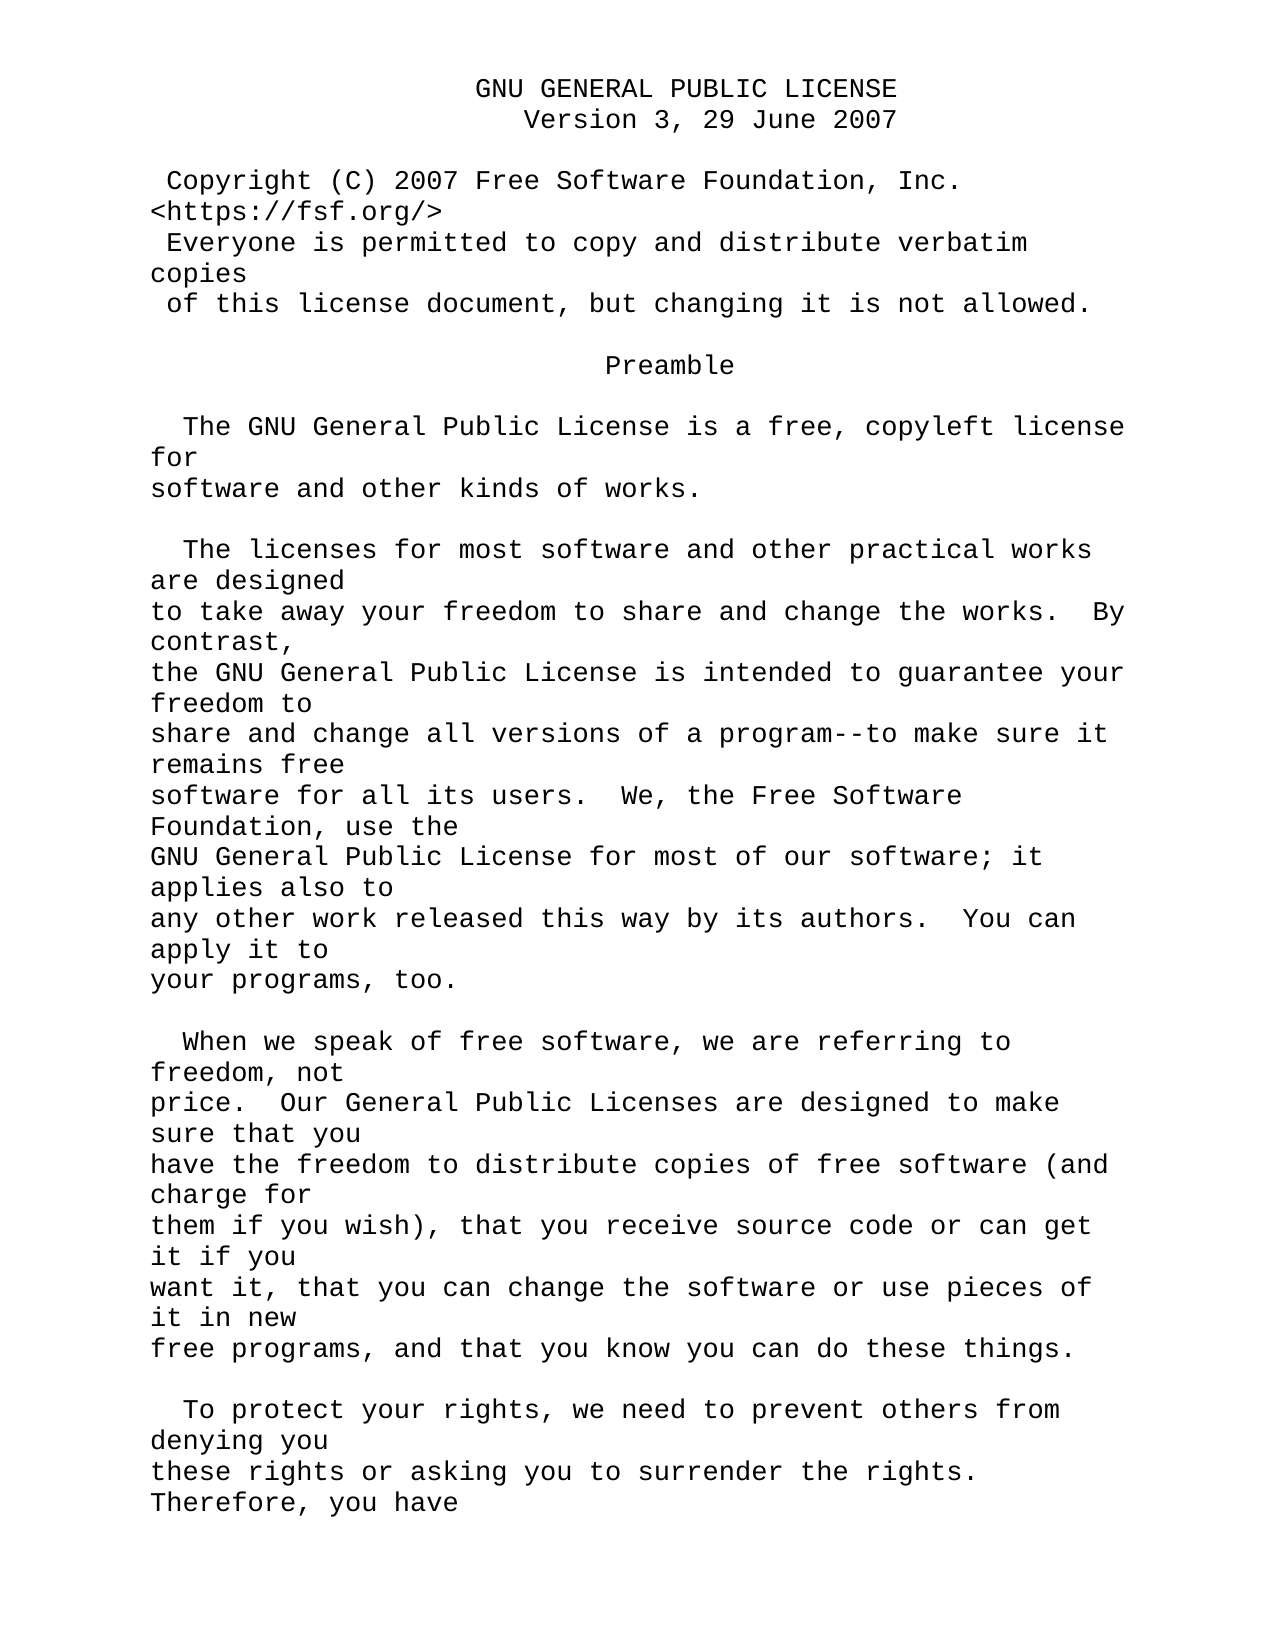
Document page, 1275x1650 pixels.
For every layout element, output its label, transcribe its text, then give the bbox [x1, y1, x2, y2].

text GNU General Public License for most of our software; it applies also to [150, 843, 1125, 905]
text share and change all versions of a program--to make sure it remains free [150, 720, 1125, 782]
text them if you wish), that you receive source code or can get it if you [150, 1212, 1125, 1273]
text The GNU General Public License is a free, copyleft license for [150, 413, 1125, 474]
text Everyone is permitted to copy and distribute verbatim copies [150, 229, 1125, 290]
text any other work released this way by its authors. You can apply it to [150, 905, 1125, 966]
text software for all its users. We, the Free Software Foundation, use the [150, 782, 1125, 843]
text The licenses for most software and other practical works are designed [150, 536, 1125, 597]
text software and other kinds of works. [150, 474, 1125, 505]
text Copyright (C) 2007 Free Software Foundation, Inc. <https://fsf.org/> [150, 167, 1125, 229]
text to take away your freedom to share and change the works. By contrast, [150, 597, 1125, 659]
text have the freedom to distribute copies of free software (and charge for [150, 1151, 1125, 1212]
text the GNU General Public License is intended to guarantee your freedom to [150, 659, 1125, 720]
text Preamble [150, 352, 1125, 382]
text of this license document, but changing it is not allowed. [150, 290, 1125, 321]
text price. Our General Public Licenses are designed to make sure that you [150, 1089, 1125, 1151]
text free programs, and that you know you can do these things. [150, 1335, 1125, 1366]
text your programs, too. [150, 966, 1125, 997]
text want it, that you can change the software or use pieces of it in new [150, 1273, 1125, 1335]
text Version 3, 29 June 2007 [150, 106, 1125, 136]
text GNU GENERAL PUBLIC LICENSE [150, 75, 1125, 106]
text When we speak of free software, we are referring to freedom, not [150, 1028, 1125, 1089]
text these rights or asking you to surrender the rights. Therefore, you have [150, 1458, 1125, 1519]
text To protect your rights, we need to prevent others from denying you [150, 1396, 1125, 1458]
